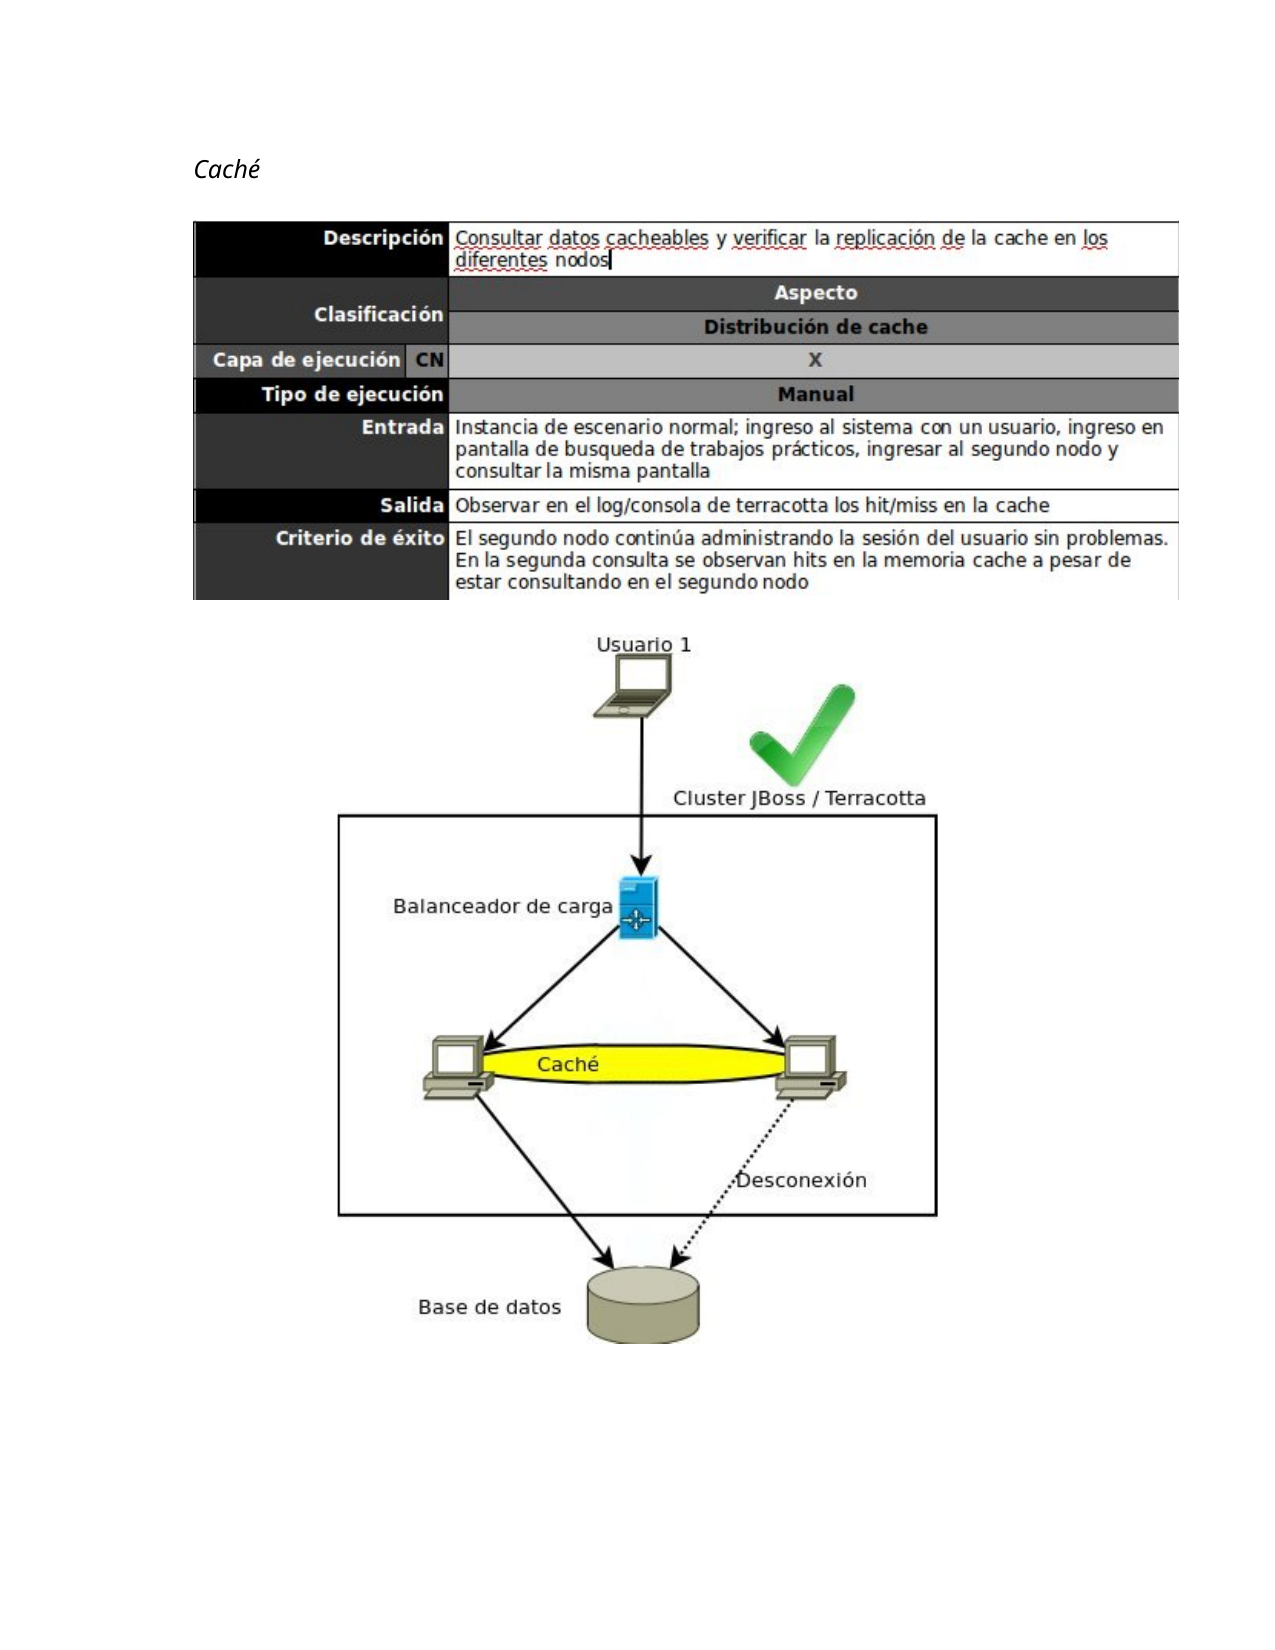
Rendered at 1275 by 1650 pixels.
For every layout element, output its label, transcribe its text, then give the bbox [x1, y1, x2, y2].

text Caché [118, 152, 1157, 186]
picture [193, 220, 1179, 600]
picture [337, 634, 938, 1344]
